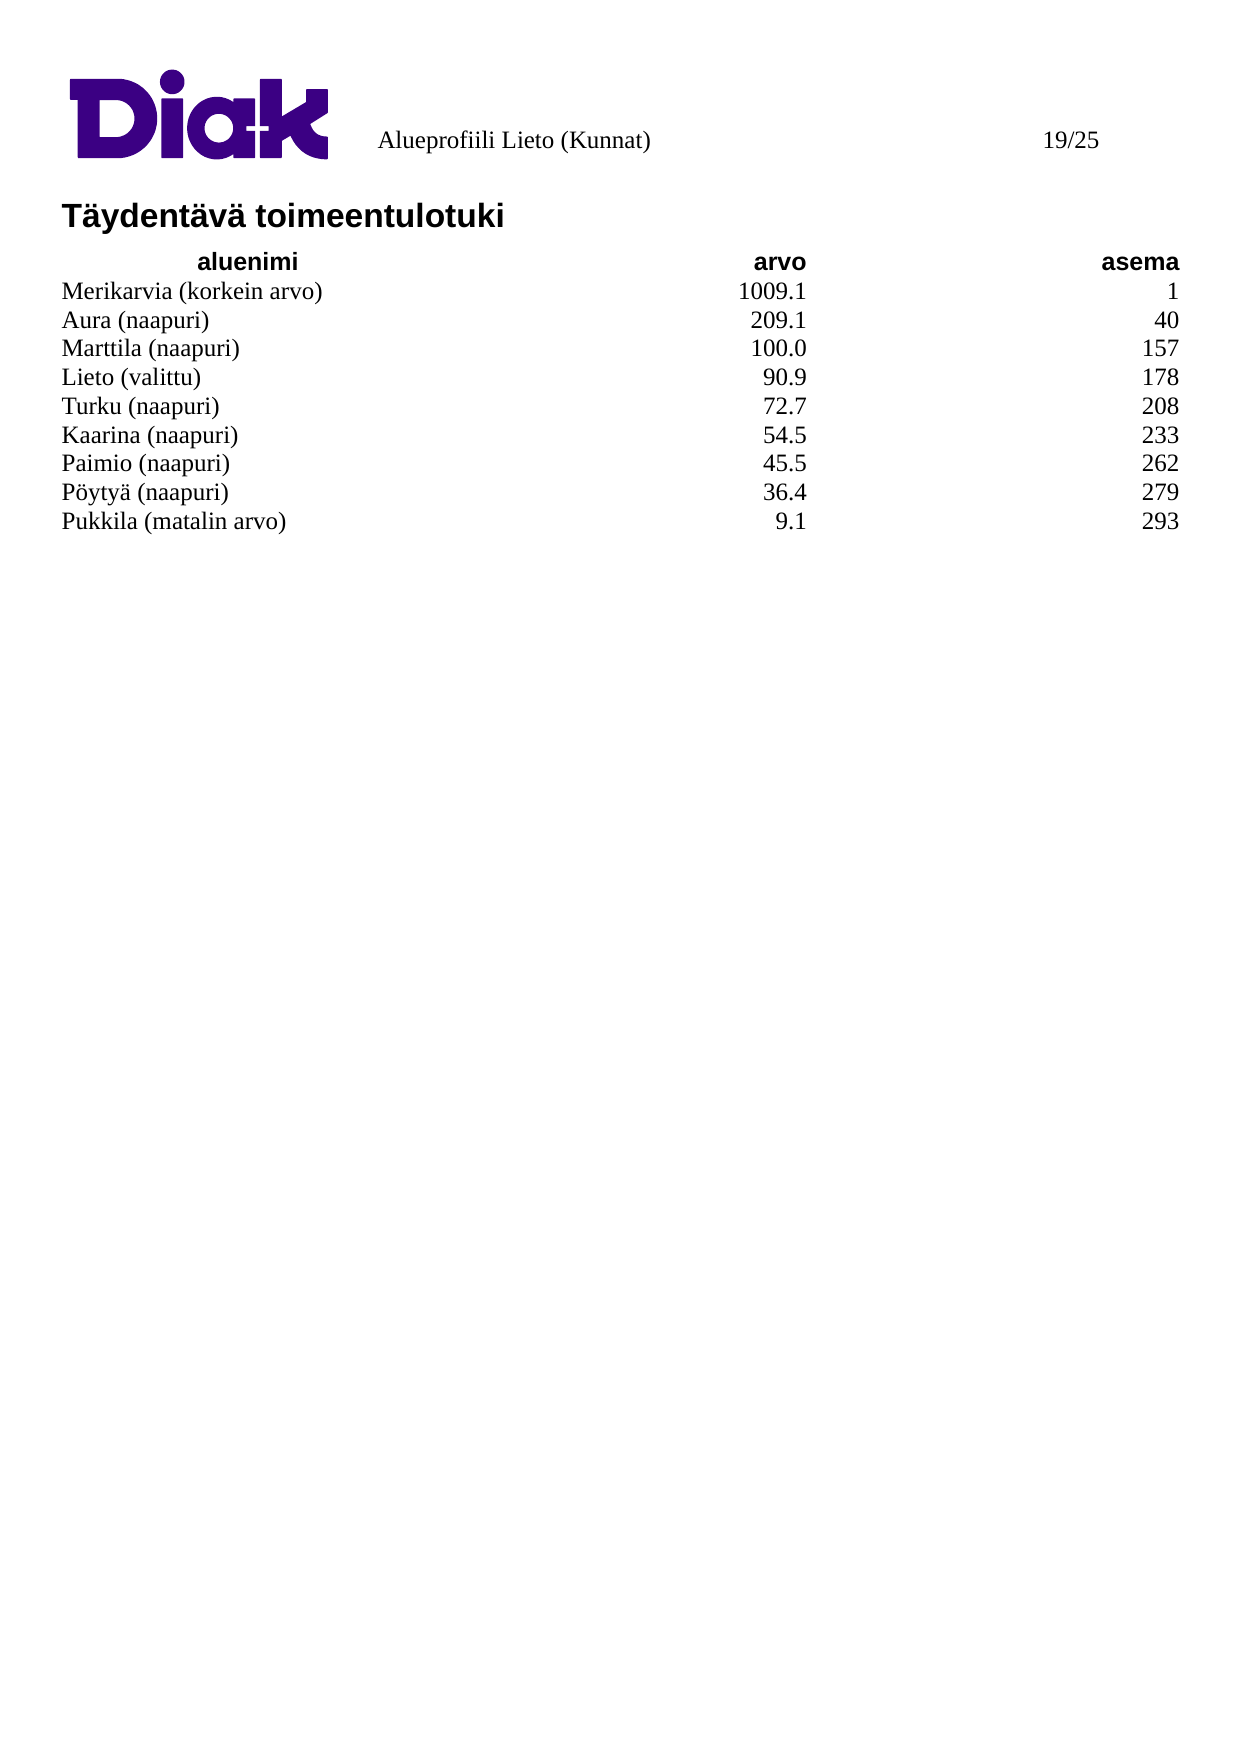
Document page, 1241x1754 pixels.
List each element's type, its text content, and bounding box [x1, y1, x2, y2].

table_cell Merikarvia (korkein arvo) [61, 276, 434, 305]
table_cell Marttila (naapuri) [61, 334, 434, 362]
subtitle Täydentävä toimeentulotuki [61, 196, 1179, 235]
table_header aluenimi [61, 247, 434, 276]
table_cell 209.1 [434, 305, 806, 333]
table_cell 178 [806, 362, 1179, 391]
table_cell 90.9 [434, 362, 806, 391]
table_cell Pöytyä (naapuri) [61, 477, 434, 506]
table_cell 54.5 [434, 420, 806, 448]
table_cell 293 [806, 506, 1179, 535]
table_cell Turku (naapuri) [61, 391, 434, 420]
table_cell 279 [806, 477, 1179, 506]
table_header asema [806, 247, 1179, 276]
table_cell Kaarina (naapuri) [61, 420, 434, 448]
table_header arvo [434, 247, 806, 276]
table_cell 45.5 [434, 449, 806, 477]
table_cell 9.1 [434, 506, 806, 535]
table_cell 36.4 [434, 477, 806, 506]
table_cell Lieto (valittu) [61, 362, 434, 391]
table_cell Pukkila (matalin arvo) [61, 506, 434, 535]
table_cell 208 [806, 391, 1179, 420]
table_cell 157 [806, 334, 1179, 362]
table_cell 1009.1 [434, 276, 806, 305]
table_cell 72.7 [434, 391, 806, 420]
table_cell Aura (naapuri) [61, 305, 434, 333]
table_cell 1 [806, 276, 1179, 305]
table_cell 100.0 [434, 334, 806, 362]
table_cell Paimio (naapuri) [61, 449, 434, 477]
table_cell 262 [806, 449, 1179, 477]
table_cell 40 [806, 305, 1179, 333]
table_cell 233 [806, 420, 1179, 448]
